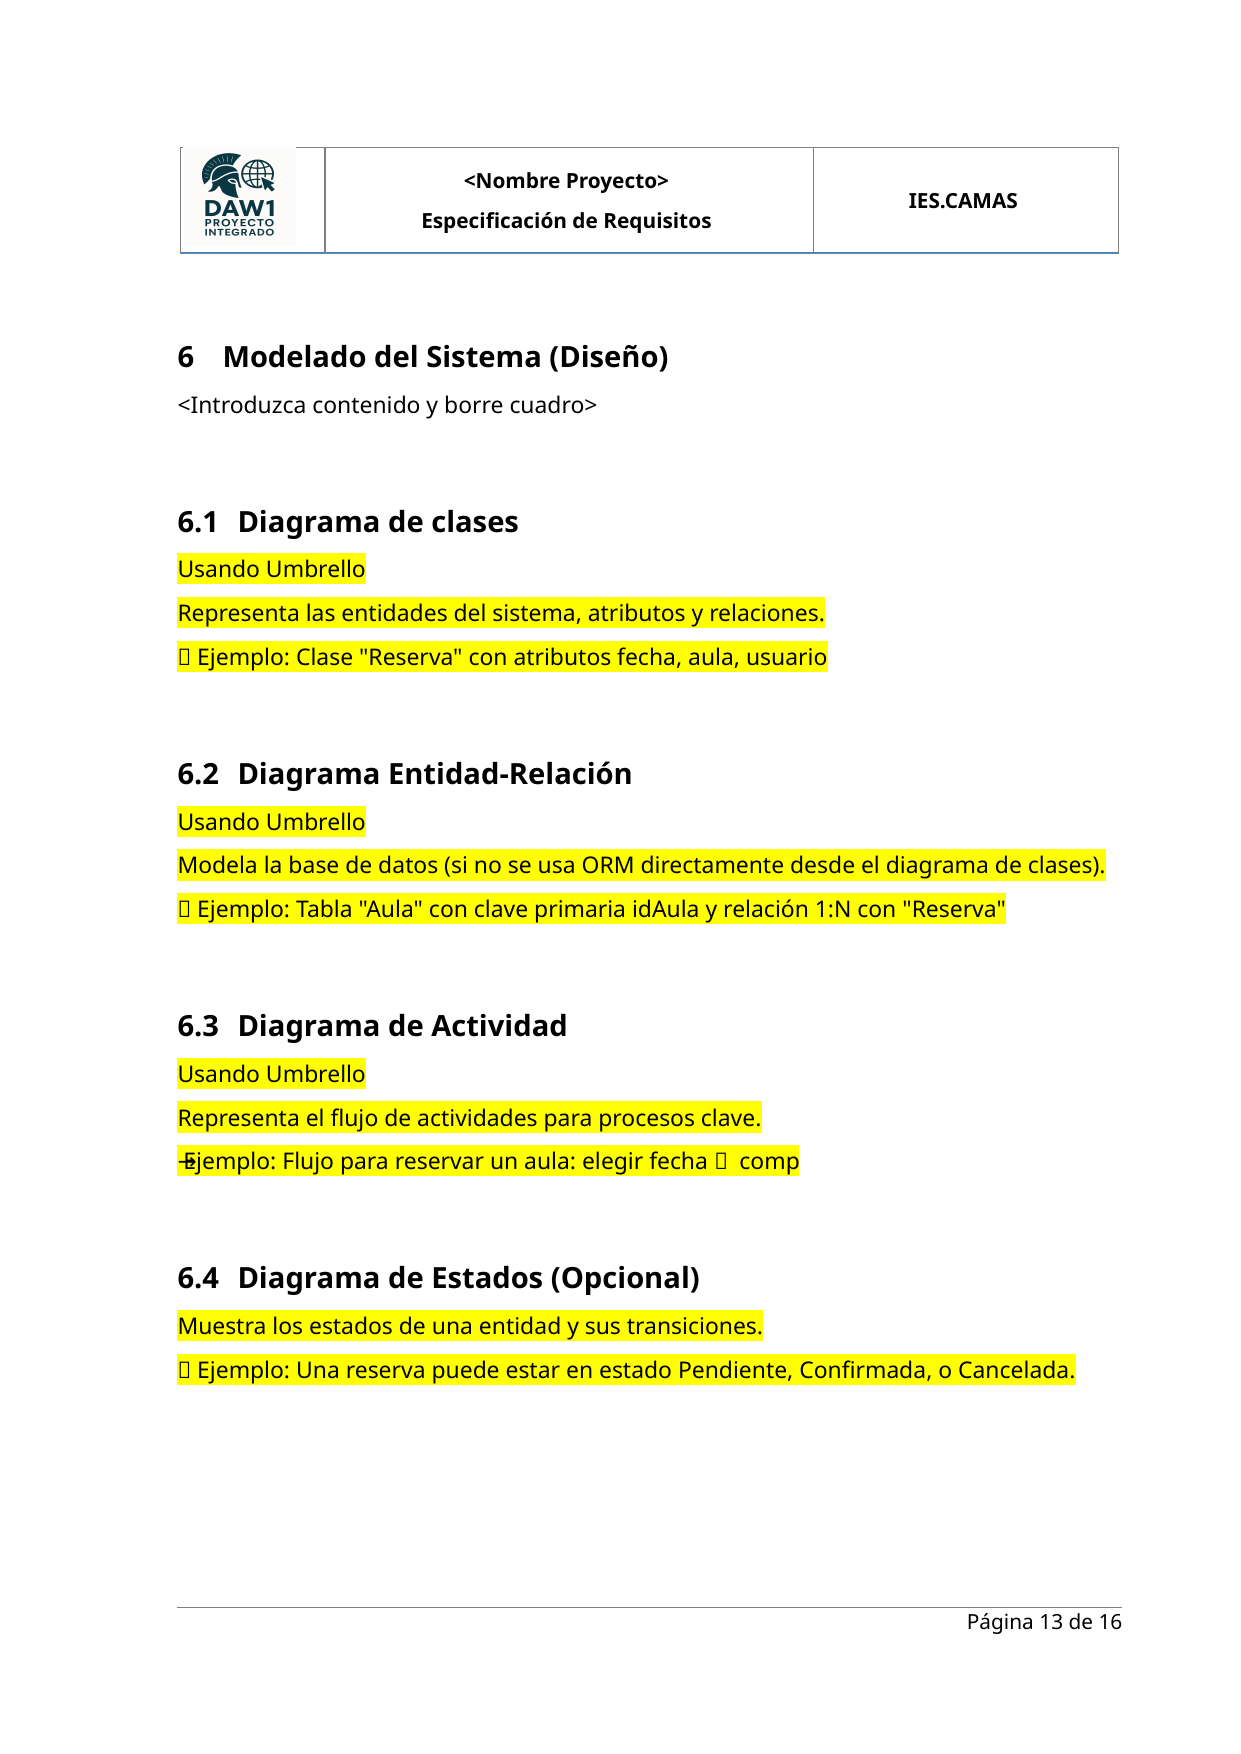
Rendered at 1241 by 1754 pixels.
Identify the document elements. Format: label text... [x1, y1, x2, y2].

text Muestra los estados de una entidad y sus transiciones. [177, 1310, 1122, 1341]
text <Introduzca contenido y borre cuadro> [177, 389, 1122, 420]
text 🔹 Ejemplo: Flujo para reservar un aula: elegir fecha → comp [177, 1145, 1122, 1176]
subtitle Diagrama de clases [177, 501, 1122, 541]
text 🔹 Ejemplo: Tabla "Aula" con clave primaria idAula y relación 1:N con "Reserva" [177, 893, 1122, 924]
subtitle Diagrama de Estados (Opcional) [177, 1258, 1122, 1297]
text Usando Umbrello [177, 806, 1122, 837]
text 🔹 Ejemplo: Una reserva puede estar en estado Pendiente, Confirmada, o Cancelada. [177, 1354, 1122, 1385]
text 🔹 Ejemplo: Clase "Reserva" con atributos fecha, aula, usuario [177, 641, 1122, 672]
picture [183, 147, 296, 246]
subtitle Modelado del Sistema (Diseño) [177, 336, 1122, 376]
text Modela la base de datos (si no se usa ORM directamente desde el diagrama de clases). [177, 849, 1122, 881]
subtitle Diagrama de Actividad [177, 1006, 1122, 1045]
text Representa las entidades del sistema, atributos y relaciones. [177, 597, 1122, 628]
text Usando Umbrello [177, 1058, 1122, 1089]
subtitle Diagrama Entidad-Relación [177, 753, 1122, 793]
text Representa el flujo de actividades para procesos clave. [177, 1101, 1122, 1133]
text Usando Umbrello [177, 553, 1122, 584]
